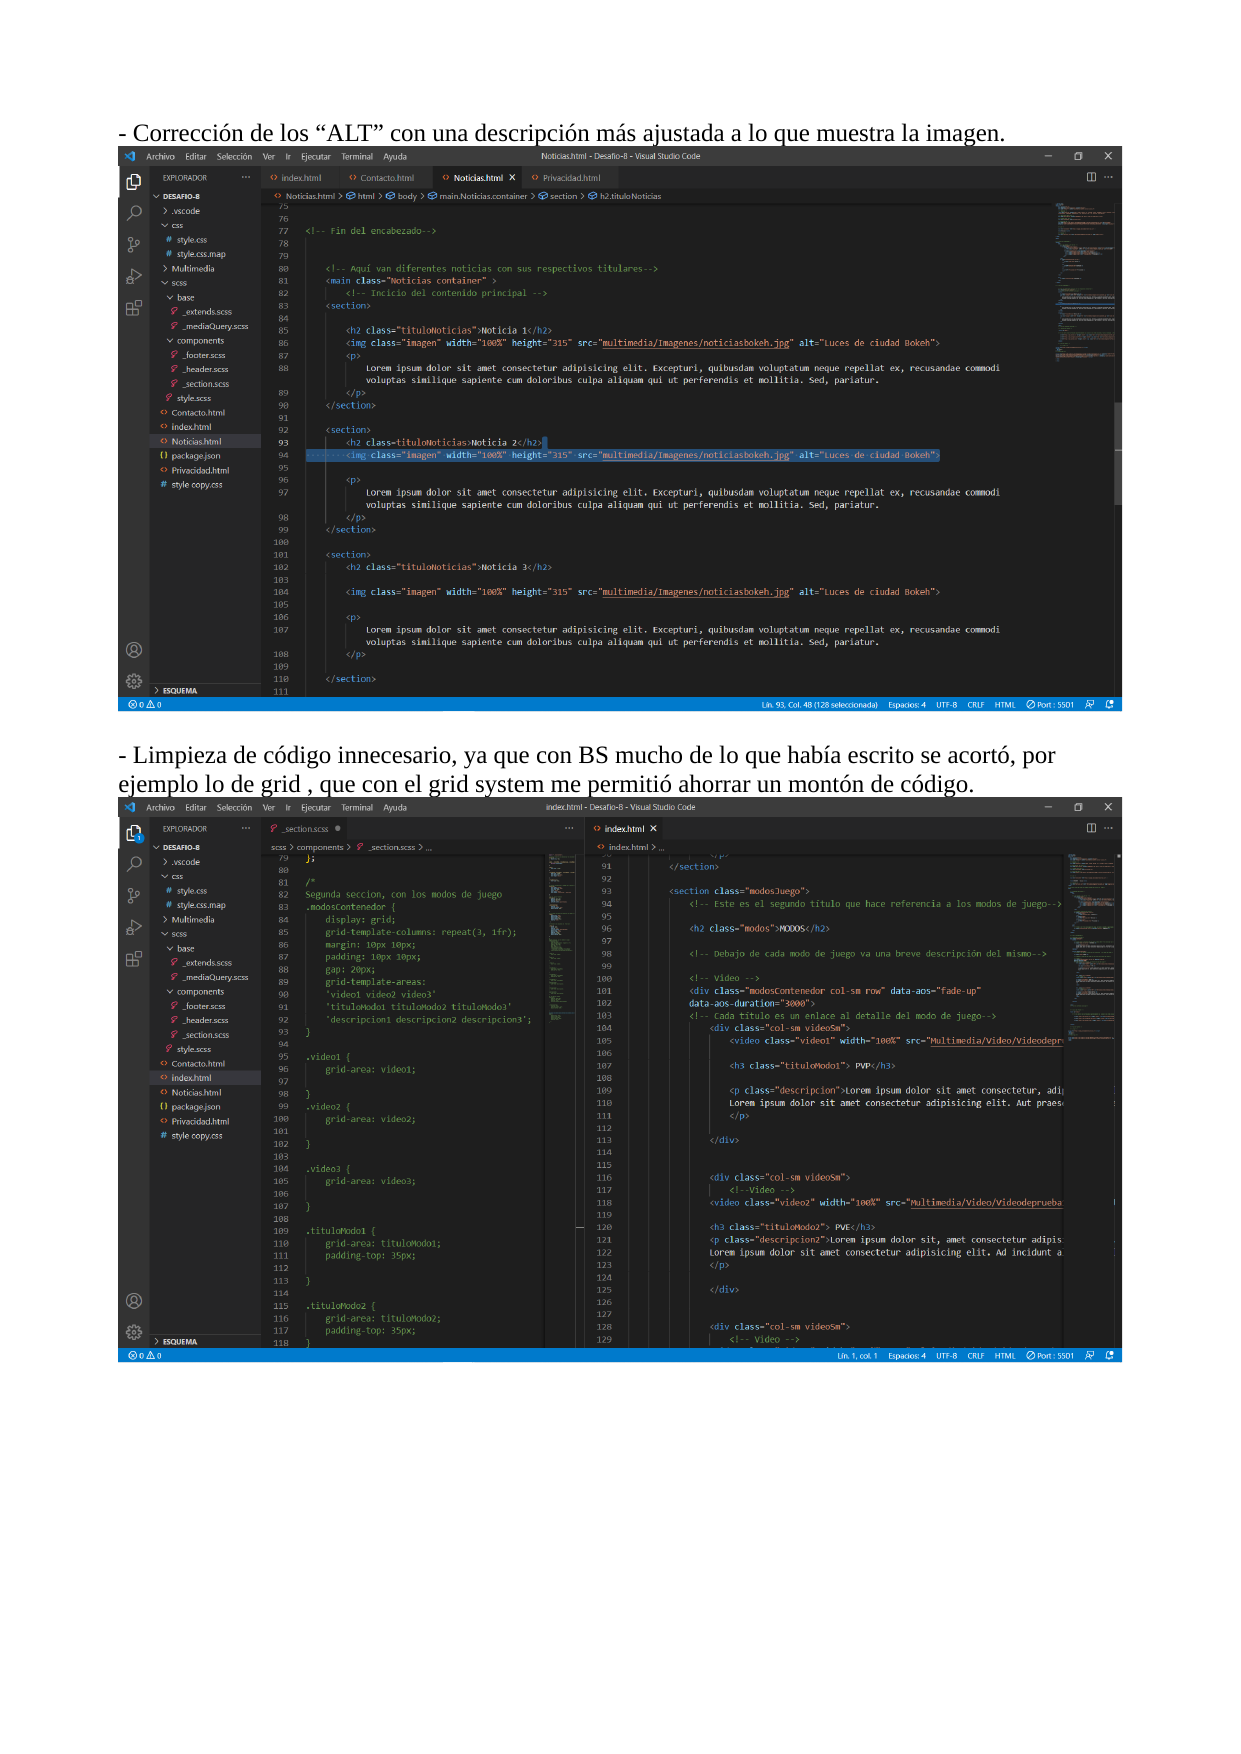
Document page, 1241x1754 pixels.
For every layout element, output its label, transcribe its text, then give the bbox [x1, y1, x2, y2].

text - Corrección de los “ALT” con una descripción más ajustada a lo que muestra la imagen. [118, 118, 1122, 146]
picture [118, 797, 1123, 1363]
picture [118, 146, 1123, 712]
text - Limpieza de código innecesario, ya que con BS mucho de lo que había escrito se acortó, por ejemplo lo de grid , que con el grid system me permitió ahorrar un montón de código. [118, 740, 1122, 797]
